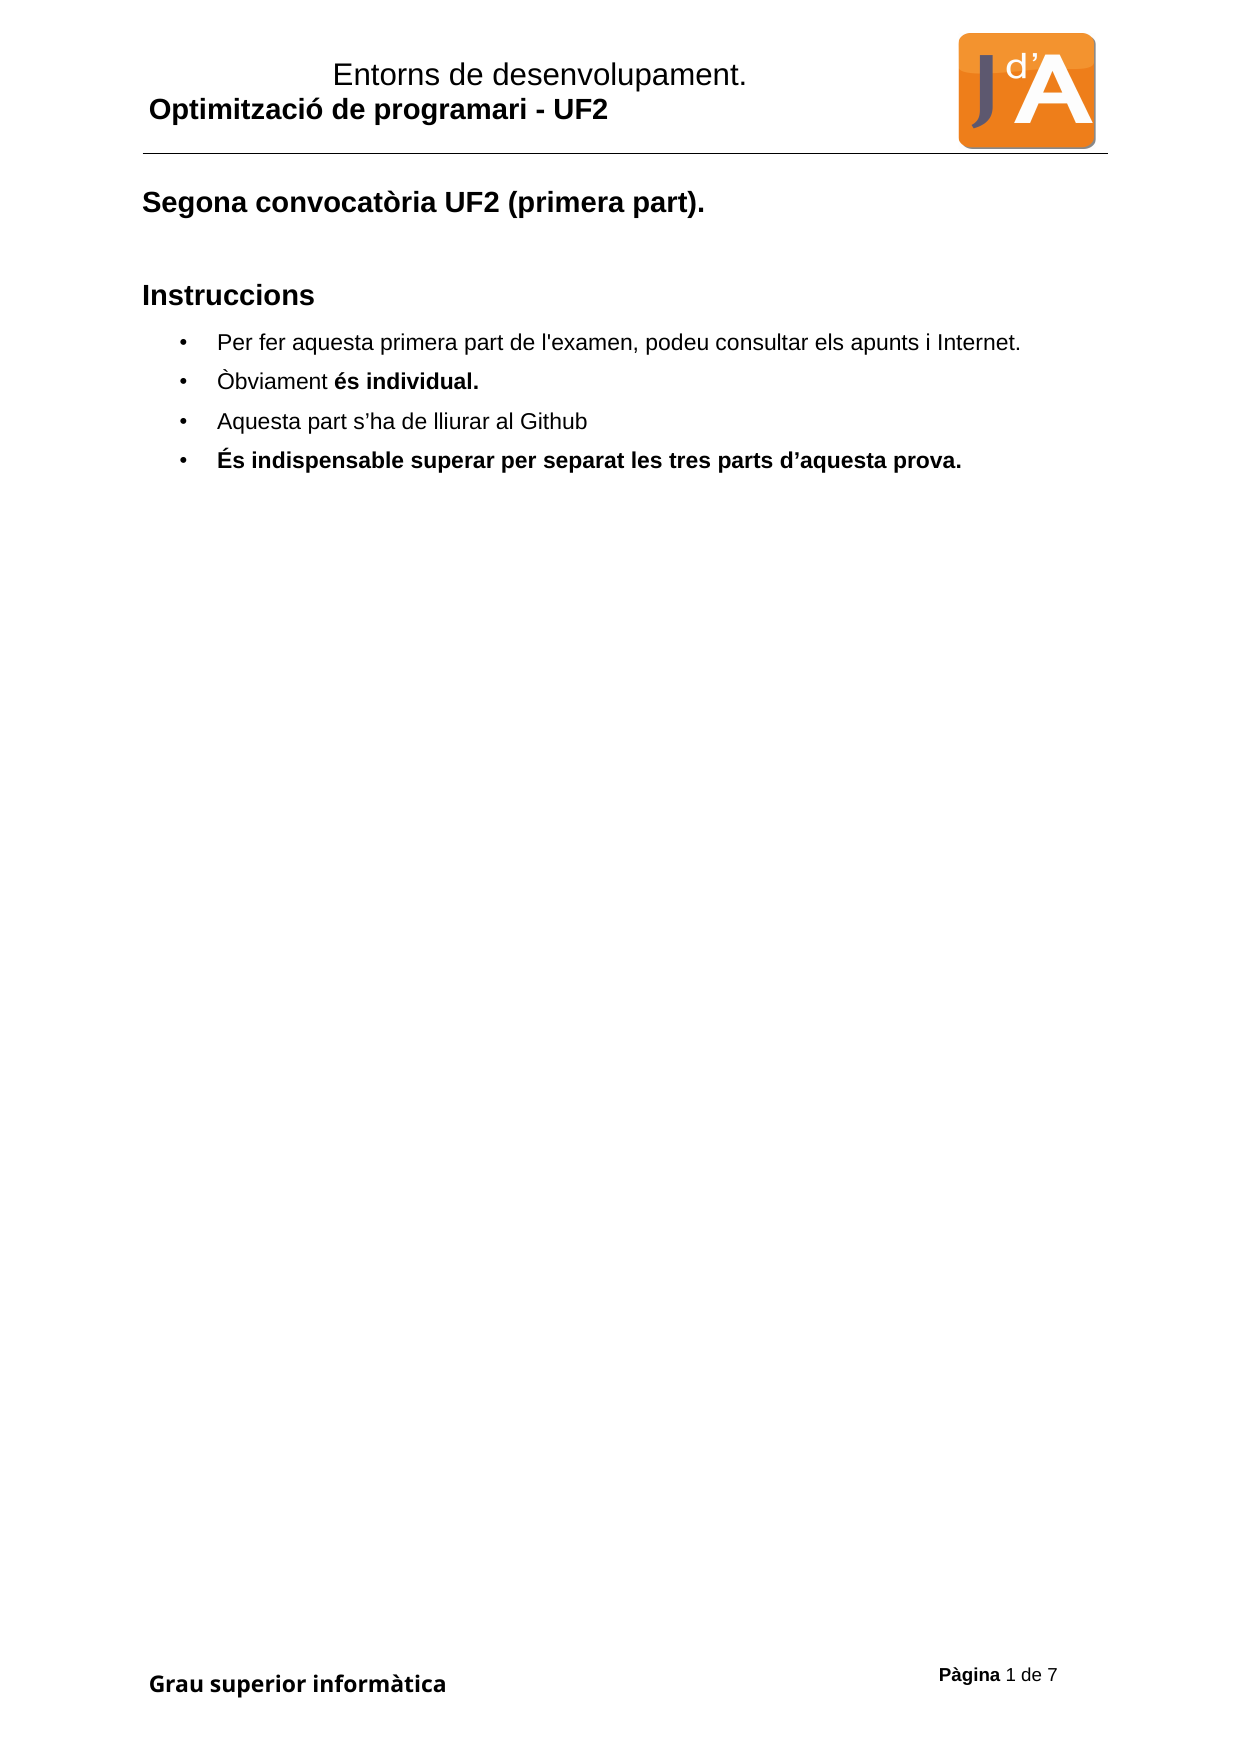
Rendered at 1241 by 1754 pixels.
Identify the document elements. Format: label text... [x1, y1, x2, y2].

text Segona convocatòria UF2 (primera part). [142, 185, 1107, 218]
text Instruccions [142, 278, 1107, 312]
list Aquesta part s’ha de lliurar al Github [179, 408, 1107, 434]
list Òbviament és individual. [179, 368, 1107, 394]
list És indispensable superar per separat les tres parts d’aquesta prova. [179, 447, 1107, 473]
list Per fer aquesta primera part de l'examen, podeu consultar els apunts i Internet. [179, 329, 1107, 355]
